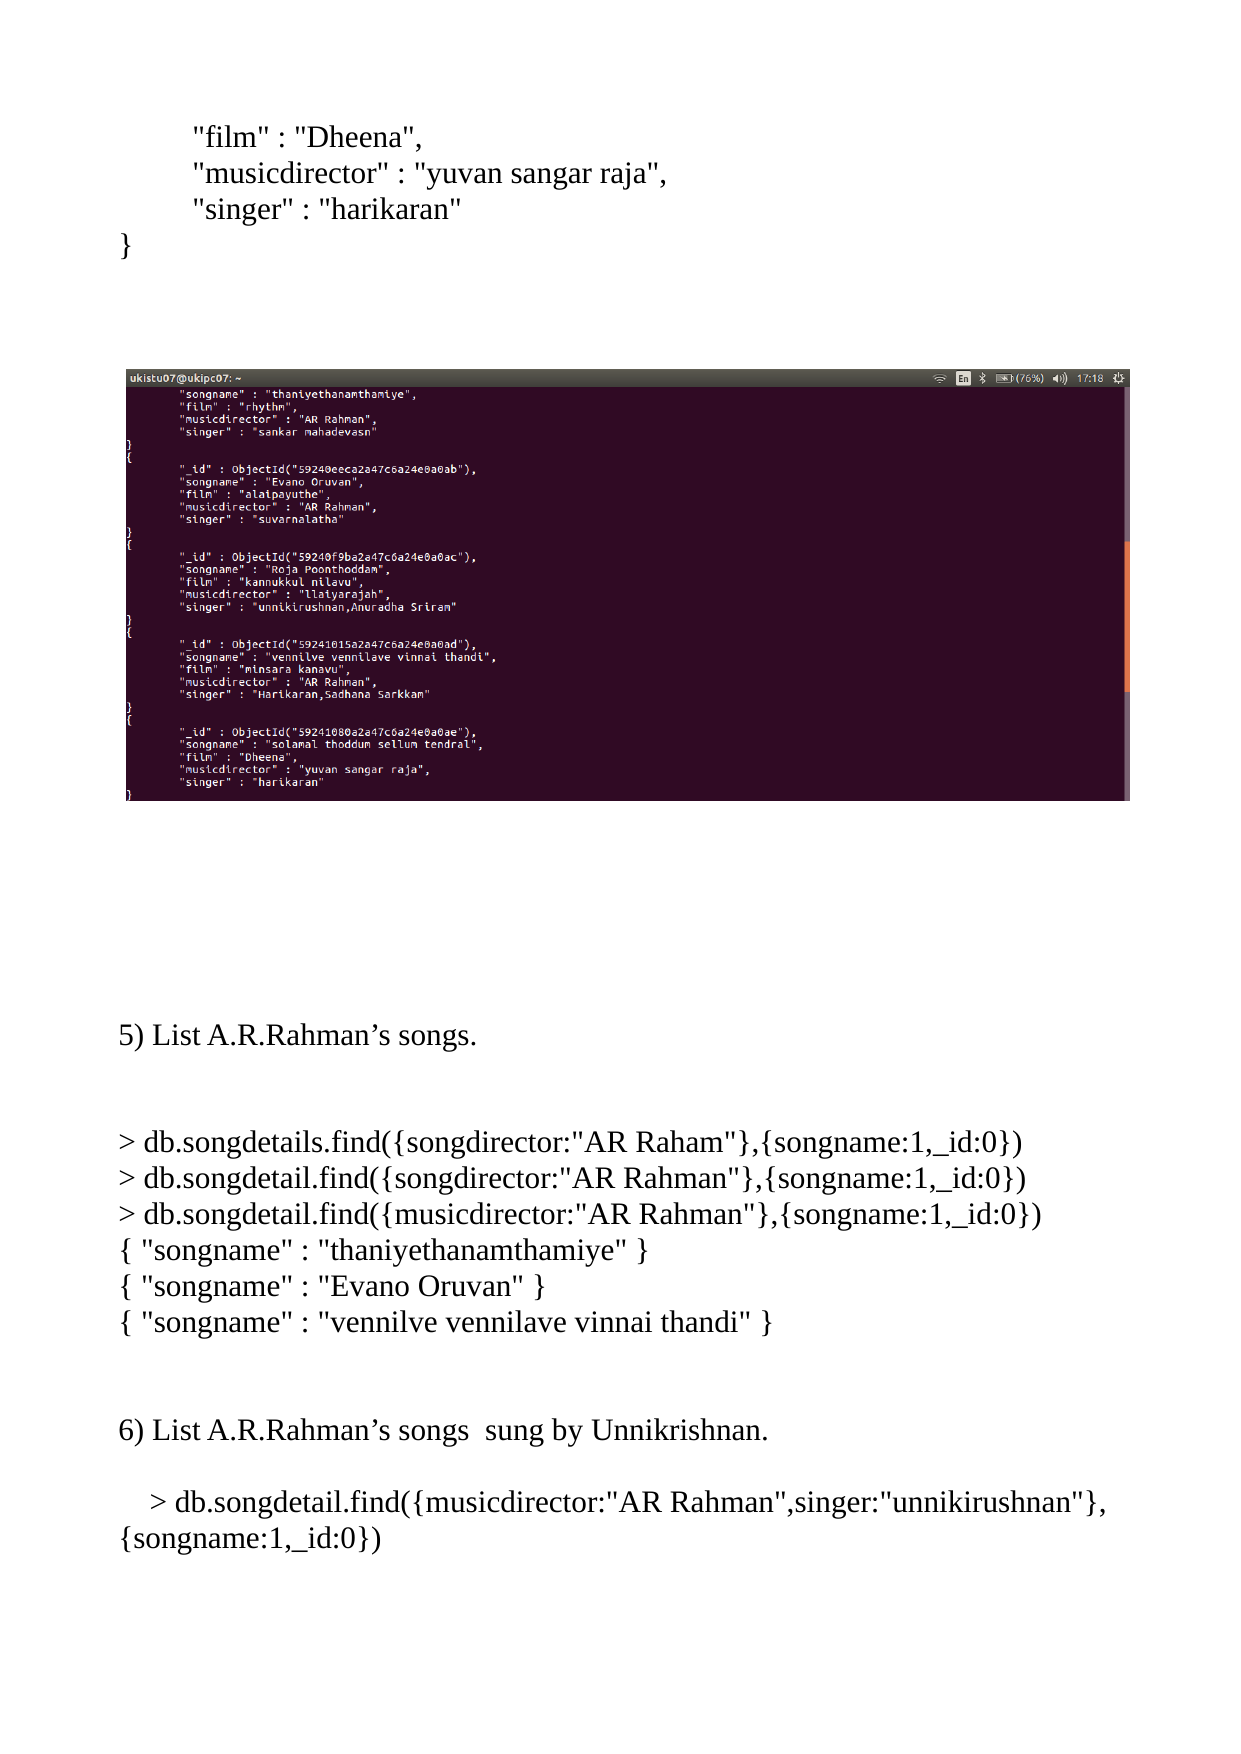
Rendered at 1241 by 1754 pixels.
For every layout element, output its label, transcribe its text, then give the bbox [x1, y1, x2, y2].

text 6) List A.R.Rahman’s songs sung by Unnikrishnan. [118, 1411, 1122, 1447]
text 5) List A.R.Rahman’s songs. [118, 1016, 1122, 1052]
picture [126, 369, 1130, 801]
text { "songname" : "Evano Oruvan" } [118, 1267, 1122, 1303]
text { "songname" : "thaniyethanamthamiye" } [118, 1232, 1122, 1267]
text "film" : "Dheena", [118, 118, 1122, 154]
text > db.songdetail.find({musicdirector:"AR Rahman"},{songname:1,_id:0}) [118, 1196, 1122, 1232]
text > db.songdetail.find({musicdirector:"AR Rahman",singer:"unnikirushnan"},{songname:1,_id:0}) [118, 1483, 1122, 1555]
text "musicdirector" : "yuvan sangar raja", [118, 154, 1122, 190]
text } [118, 226, 1122, 262]
text { "songname" : "vennilve vennilave vinnai thandi" } [118, 1303, 1122, 1339]
text "singer" : "harikaran" [118, 190, 1122, 226]
text > db.songdetail.find({songdirector:"AR Rahman"},{songname:1,_id:0}) [118, 1160, 1122, 1196]
text > db.songdetails.find({songdirector:"AR Raham"},{songname:1,_id:0}) [118, 1124, 1122, 1160]
